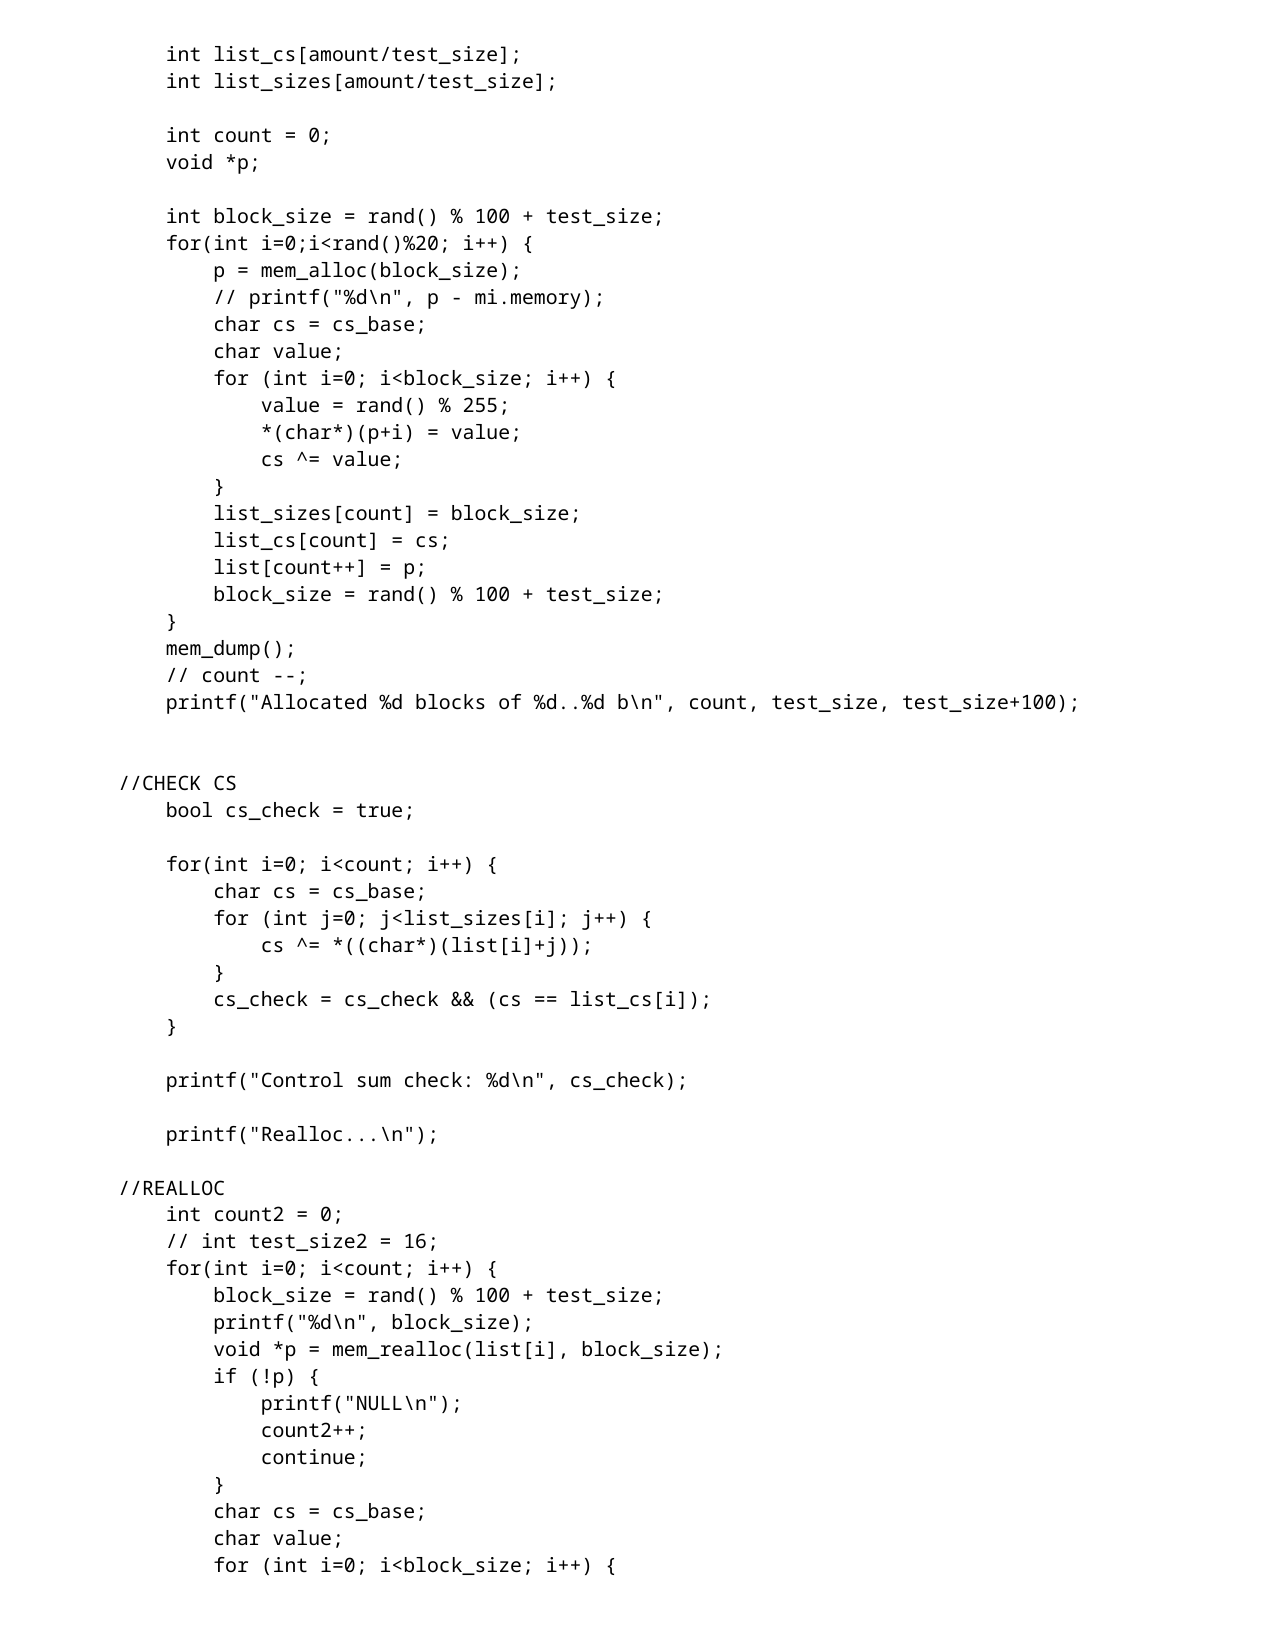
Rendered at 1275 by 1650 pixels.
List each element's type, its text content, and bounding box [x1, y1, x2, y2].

text char cs = cs_base; [118, 1497, 1157, 1524]
text for(int i=0; i<count; i++) { [118, 850, 1157, 877]
text value = rand() % 255; [118, 391, 1157, 418]
text int block_size = rand() % 100 + test_size; [118, 202, 1157, 229]
text int count = 0; [118, 122, 1157, 148]
text p = mem_alloc(block_size); [118, 256, 1157, 283]
text int count2 = 0; [118, 1201, 1157, 1228]
text for (int j=0; j<list_sizes[i]; j++) { [118, 904, 1157, 931]
text int list_cs[amount/test_size]; [118, 41, 1157, 68]
text // int test_size2 = 16; [118, 1228, 1157, 1255]
text if (!p) { [118, 1363, 1157, 1389]
text printf("%d\n", block_size); [118, 1309, 1157, 1336]
text void *p = mem_realloc(list[i], block_size); [118, 1336, 1157, 1363]
text char cs = cs_base; [118, 310, 1157, 337]
text mem_dump(); [118, 634, 1157, 661]
text } [118, 607, 1157, 634]
text } [118, 958, 1157, 985]
text // printf("%d\n", p - mi.memory); [118, 283, 1157, 310]
text block_size = rand() % 100 + test_size; [118, 1282, 1157, 1309]
text } [118, 1012, 1157, 1039]
text continue; [118, 1443, 1157, 1471]
text block_size = rand() % 100 + test_size; [118, 580, 1157, 607]
text //CHECK CS [118, 769, 1157, 796]
text bool cs_check = true; [118, 796, 1157, 823]
text //REALLOC [118, 1174, 1157, 1201]
text printf("Control sum check: %d\n", cs_check); [118, 1066, 1157, 1093]
text for(int i=0;i<rand()%20; i++) { [118, 229, 1157, 256]
text } [118, 472, 1157, 499]
text char cs = cs_base; [118, 877, 1157, 904]
text for (int i=0; i<block_size; i++) { [118, 1551, 1157, 1578]
text // count --; [118, 661, 1157, 688]
text printf("Realloc...\n"); [118, 1120, 1157, 1147]
text list_sizes[count] = block_size; [118, 499, 1157, 526]
text list_cs[count] = cs; [118, 526, 1157, 553]
text void *p; [118, 148, 1157, 176]
text for (int i=0; i<block_size; i++) { [118, 364, 1157, 391]
text cs ^= *((char*)(list[i]+j)); [118, 931, 1157, 958]
text *(char*)(p+i) = value; [118, 418, 1157, 445]
text } [118, 1471, 1157, 1497]
text int list_sizes[amount/test_size]; [118, 68, 1157, 94]
text char value; [118, 337, 1157, 364]
text printf("NULL\n"); [118, 1389, 1157, 1417]
text for(int i=0; i<count; i++) { [118, 1255, 1157, 1282]
text printf("Allocated %d blocks of %d..%d b\n", count, test_size, test_size+100); [118, 688, 1157, 715]
text cs ^= value; [118, 445, 1157, 472]
text char value; [118, 1524, 1157, 1551]
text list[count++] = p; [118, 553, 1157, 580]
text count2++; [118, 1417, 1157, 1443]
text cs_check = cs_check && (cs == list_cs[i]); [118, 985, 1157, 1012]
